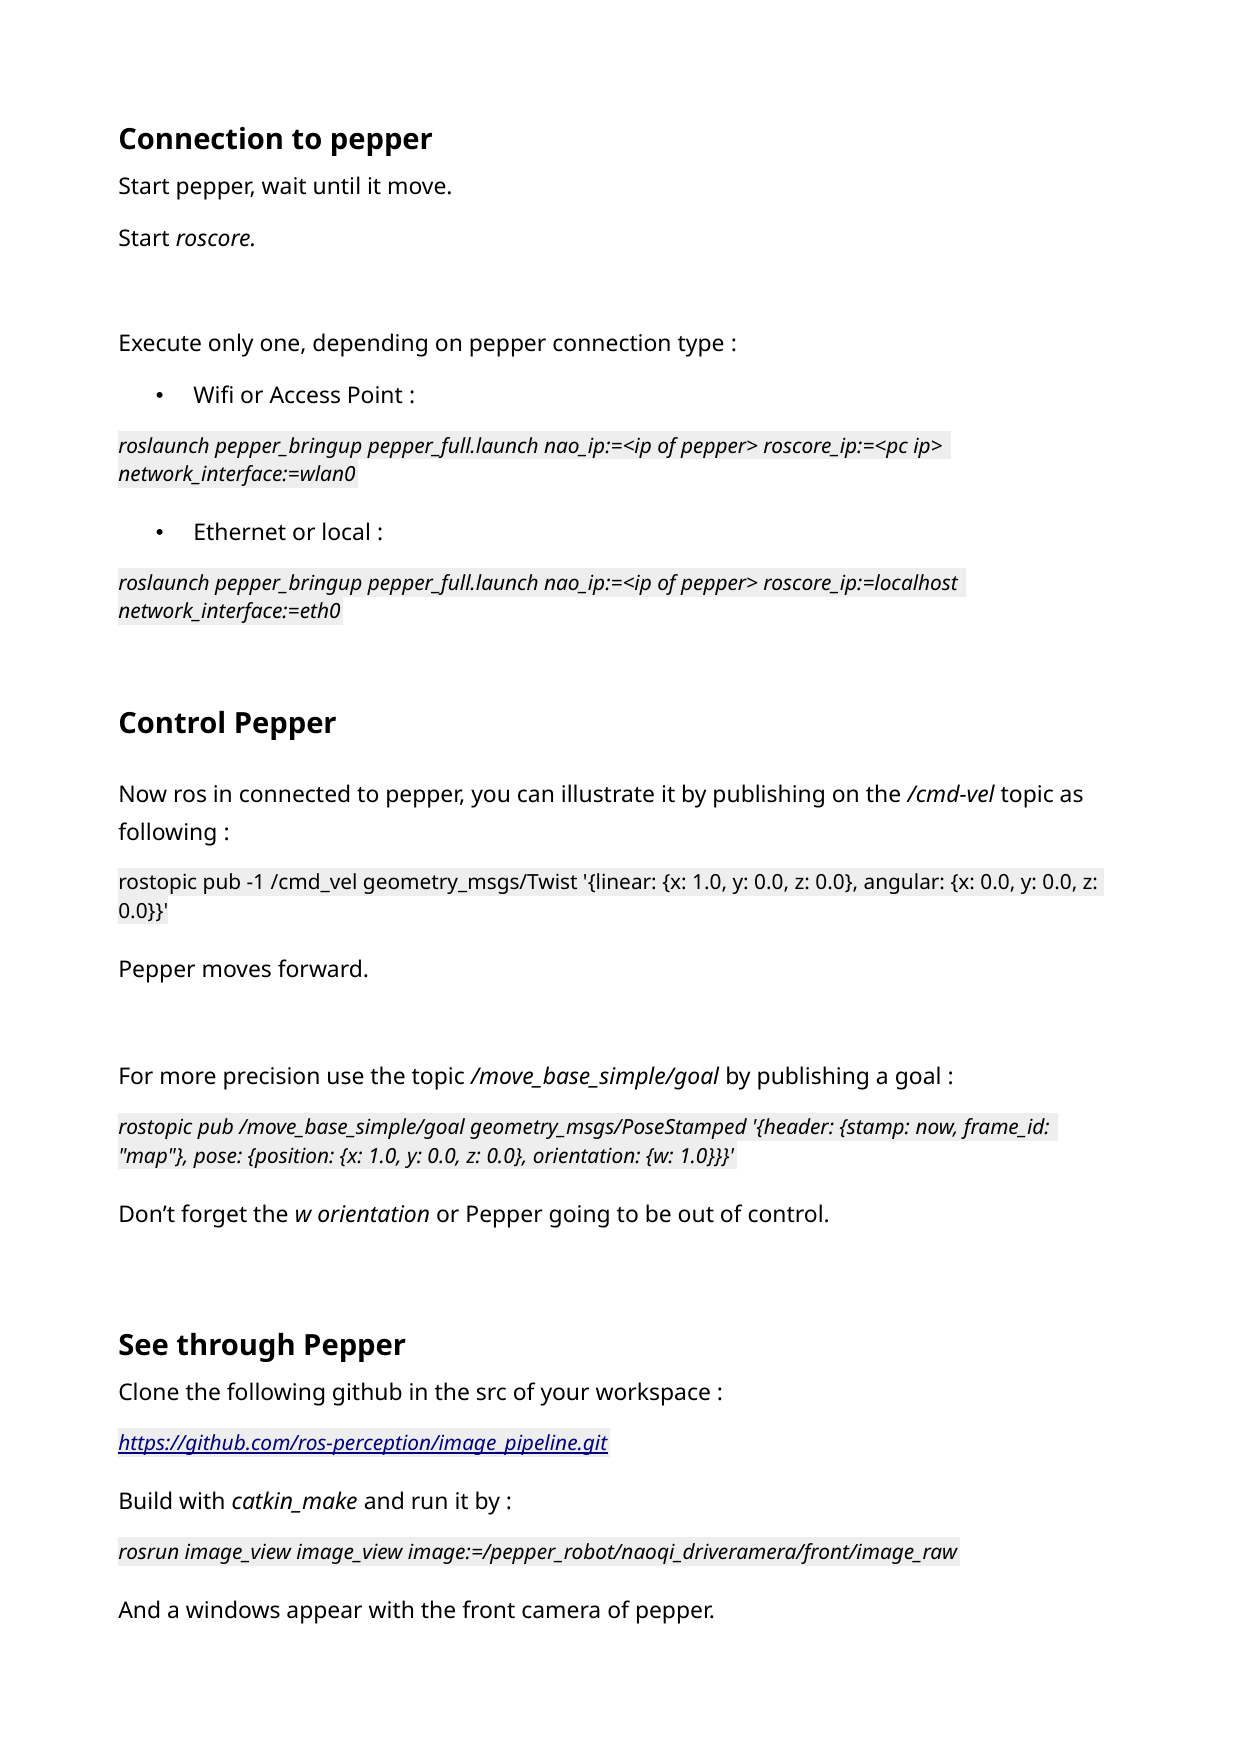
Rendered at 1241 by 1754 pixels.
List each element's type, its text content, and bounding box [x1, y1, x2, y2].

text rostopic pub /move_base_simple/goal geometry_msgs/PoseStamped '{header: {stamp: now, frame_id: "map"}, pose: {position: {x: 1.0, y: 0.0, z: 0.0}, orientation: {w: 1.0}}}' [118, 1112, 1122, 1169]
list Wifi or Access Point : [156, 379, 1122, 410]
text Now ros in connected to pepper, you can illustrate it by publishing on the /cmd-vel topic as following : [118, 778, 1122, 847]
text Build with catkin_make and run it by : [118, 1485, 1122, 1516]
text https://github.com/ros-perception/image_pipeline.git [118, 1428, 1122, 1457]
text And a windows appear with the front camera of pepper. [118, 1594, 1122, 1625]
text roslaunch pepper_bringup pepper_full.launch nao_ip:=<ip of pepper> roscore_ip:=<pc ip> network_interface:=wlan0 [118, 431, 1122, 488]
text rostopic pub -1 /cmd_vel geometry_msgs/Twist '{linear: {x: 1.0, y: 0.0, z: 0.0}, angular: {x: 0.0, y: 0.0, z: 0.0}}' [118, 867, 1122, 924]
text Don’t forget the w orientation or Pepper going to be out of control. [118, 1198, 1122, 1229]
text Start pepper, wait until it move. [118, 170, 1122, 202]
text Pepper moves forward. [118, 953, 1122, 984]
list Ethernet or local : [156, 516, 1122, 547]
subtitle Control Pepper [118, 702, 1122, 742]
text For more precision use the topic /move_base_simple/goal by publishing a goal : [118, 1060, 1122, 1092]
text rosrun image_view image_view image:=/pepper_robot/naoqi_driveramera/front/image_raw [118, 1537, 1122, 1566]
subtitle Connection to pepper [118, 118, 1122, 158]
text roslaunch pepper_bringup pepper_full.launch nao_ip:=<ip of pepper> roscore_ip:=localhost network_interface:=eth0 [118, 568, 1122, 625]
text Start roscore. [118, 222, 1122, 254]
subtitle See through Pepper [118, 1324, 1122, 1363]
text Execute only one, depending on pepper connection type : [118, 327, 1122, 358]
text Clone the following github in the src of your workspace : [118, 1376, 1122, 1407]
